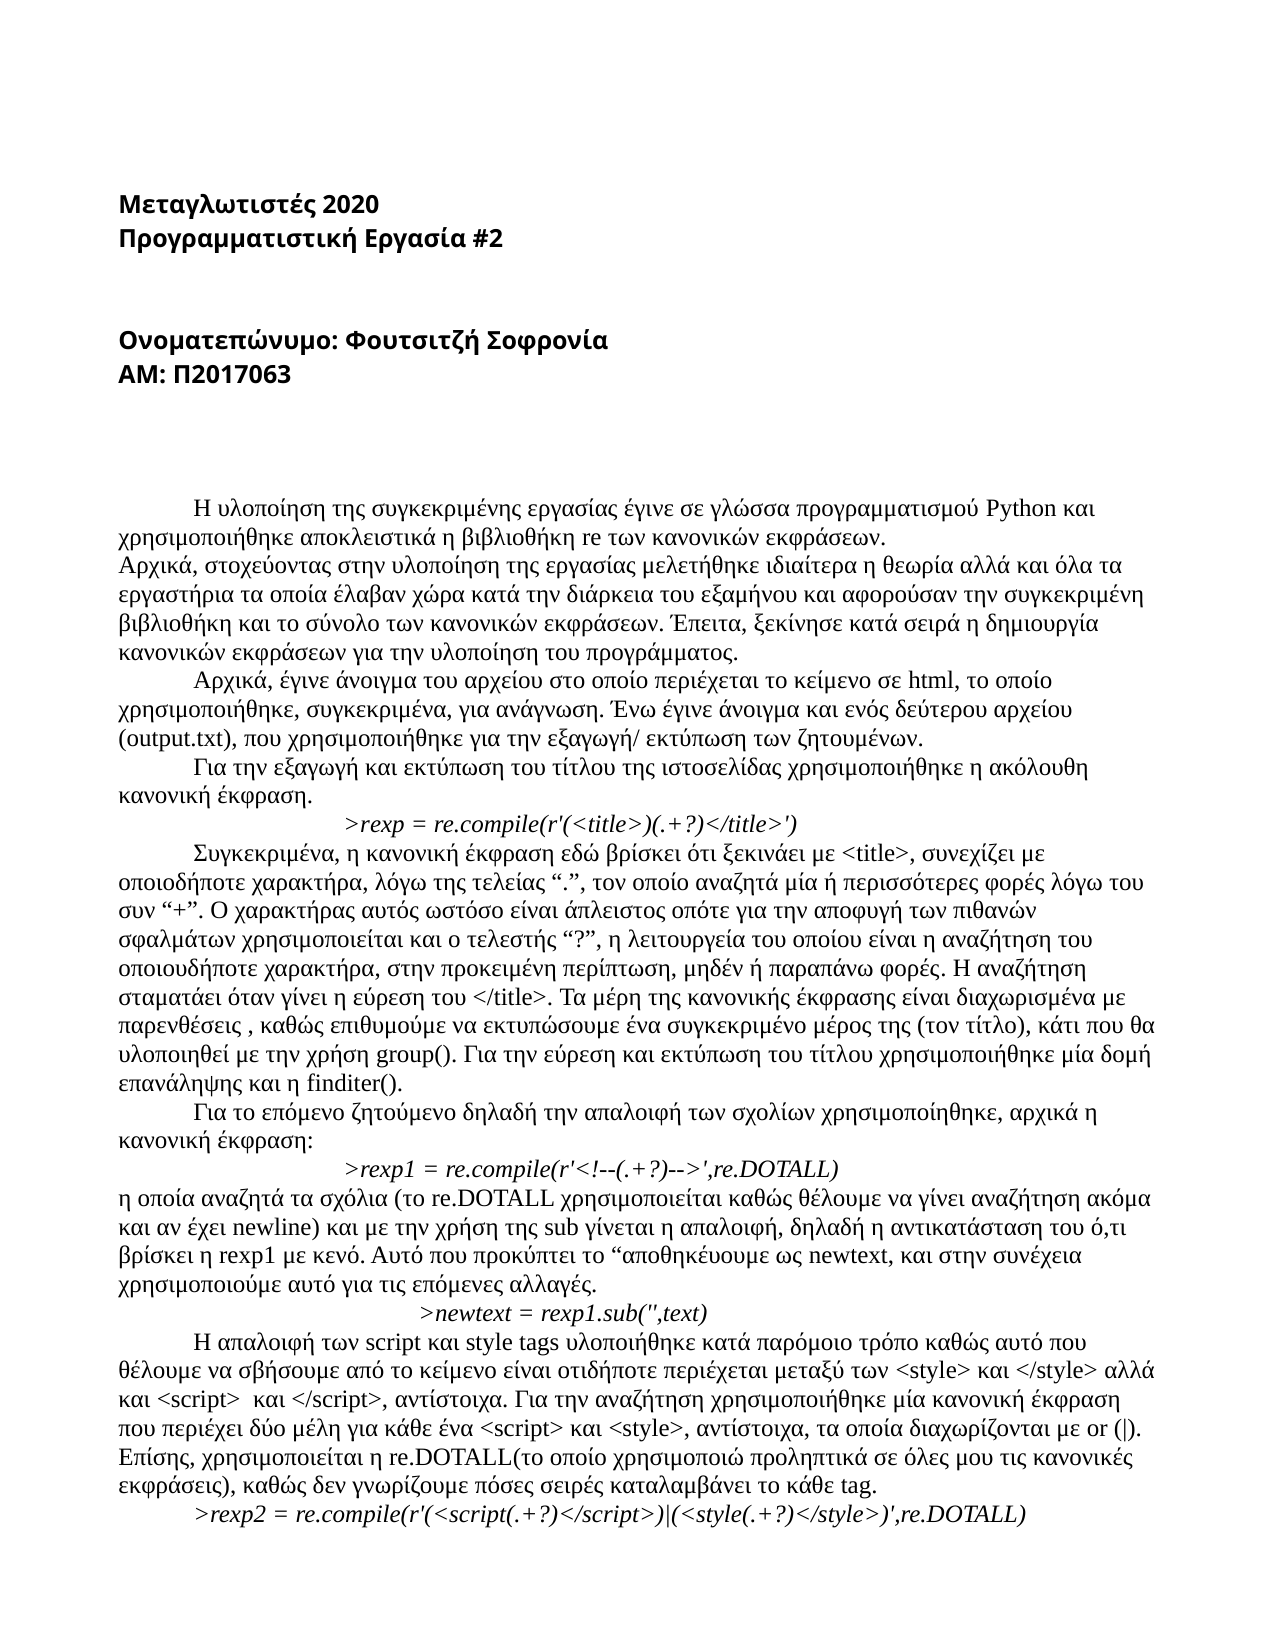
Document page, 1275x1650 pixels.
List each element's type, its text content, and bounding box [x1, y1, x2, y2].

text Η υλοποίηση της συγκεκριμένης εργασίας έγινε σε γλώσσα προγραμματισμού Python και χρησιμοποιήθηκε αποκλειστικά η βιβλιοθήκη re των κανονικών εκφράσεων. [118, 493, 1157, 550]
text Αρχικά, έγινε άνοιγμα του αρχείου στο οποίο περιέχεται το κείμενο σε html, το οποίο χρησιμοποιήθηκε, συγκεκριμένα, για ανάγνωση. Ένω έγινε άνοιγμα και ενός δεύτερου αρχείου (output.txt), που χρησιμοποιήθηκε για την εξαγωγή/ εκτύπωση των ζητουμένων. [118, 665, 1157, 752]
text ΑΜ: Π2017063 [118, 357, 1157, 391]
text >rexp = re.compile(r'(<title>)(.+?)</title>') [118, 809, 1157, 838]
text Για την εξαγωγή και εκτύπωση του τίτλου της ιστοσελίδας χρησιμοποιήθηκε η ακόλουθη κανονική έκφραση. [118, 752, 1157, 809]
text Προγραμματιστική Εργασία #2 [118, 220, 1157, 254]
text Μεταγλωτιστές 2020 [118, 186, 1157, 220]
text Συγκεκριμένα, η κανονική έκφραση εδώ βρίσκει ότι ξεκινάει με <title>, συνεχίζει με οποιοδήποτε χαρακτήρα, λόγω της τελείας “.”, τον οποίο αναζητά μία ή περισσότερες φορές λόγω του συν “+”. Ο χαρακτήρας αυτός ωστόσο είναι άπλειστος οπότε για την αποφυγή των πιθανών σφαλμάτων χρησιμοποιείται και ο τελεστής “?”, η λειτουργεία του οποίου είναι η αναζήτηση του οποιουδήποτε χαρακτήρα, στην προκειμένη περίπτωση, μηδέν ή παραπάνω φορές. Η αναζήτηση σταματάει όταν γίνει η εύρεση του </title>. Τα μέρη της κανονικής έκφρασης είναι διαχωρισμένα με παρενθέσεις , καθώς επιθυμούμε να εκτυπώσουμε ένα συγκεκριμένο μέρος της (τον τίτλο), κάτι που θα υλοποιηθεί με την χρήση group(). Για την εύρεση και εκτύπωση του τίτλου χρησιμοποιήθηκε μία δομή επανάληψης και η finditer(). [118, 838, 1157, 1097]
text >rexp2 = re.compile(r'(<script(.+?)</script>)|(<style(.+?)</style>)',re.DOTALL) [118, 1499, 1157, 1528]
text >rexp1 = re.compile(r'<!--(.+?)-->',re.DOTALL) [118, 1154, 1157, 1183]
text Αρχικά, στοχεύοντας στην υλοποίηση της εργασίας μελετήθηκε ιδιαίτερα η θεωρία αλλά και όλα τα εργαστήρια τα οποία έλαβαν χώρα κατά την διάρκεια του εξαμήνου και αφορούσαν την συγκεκριμένη βιβλιοθήκη και το σύνολο των κανονικών εκφράσεων. Έπειτα, ξεκίνησε κατά σειρά η δημιουργία κανονικών εκφράσεων για την υλοποίηση του προγράμματος. [118, 550, 1157, 665]
text Η απαλοιφή των script και style tags υλοποιήθηκε κατά παρόμοιο τρόπο καθώς αυτό που θέλουμε να σβήσουμε από το κείμενο είναι οτιδήποτε περιέχεται μεταξύ των <style> και </style> αλλά και <script> και </script>, αντίστοιχα. Για την αναζήτηση χρησιμοποιήθηκε μία κανονική έκφραση που περιέχει δύο μέλη για κάθε ένα <script> και <style>, αντίστοιχα, τα οποία διαχωρίζονται με or (|). Επίσης, χρησιμοποιείται η re.DOTALL(το οποίο χρησιμοποιώ προληπτικά σε όλες μου τις κανονικές εκφράσεις), καθώς δεν γνωρίζουμε πόσες σειρές καταλαμβάνει το κάθε tag. [118, 1327, 1157, 1499]
text Για το επόμενο ζητούμενο δηλαδή την απαλοιφή των σχολίων χρησιμοποίηθηκε, αρχικά η κανονική έκφραση: [118, 1097, 1157, 1154]
text η οποία αναζητά τα σχόλια (το re.DOTALL χρησιμοποιείται καθώς θέλουμε να γίνει αναζήτηση ακόμα και αν έχει newline) και με την χρήση της sub γίνεται η απαλοιφή, δηλαδή η αντικατάσταση του ό,τι βρίσκει η rexp1 με κενό. Αυτό που προκύπτει το “αποθηκέυουμε ως newtext, και στην συνέχεια χρησιμοποιούμε αυτό για τις επόμενες αλλαγές. [118, 1183, 1157, 1298]
text >newtext = rexp1.sub('',text) [118, 1298, 1157, 1327]
text Ονοματεπώνυμο: Φουτσιτζή Σοφρονία [118, 322, 1157, 357]
